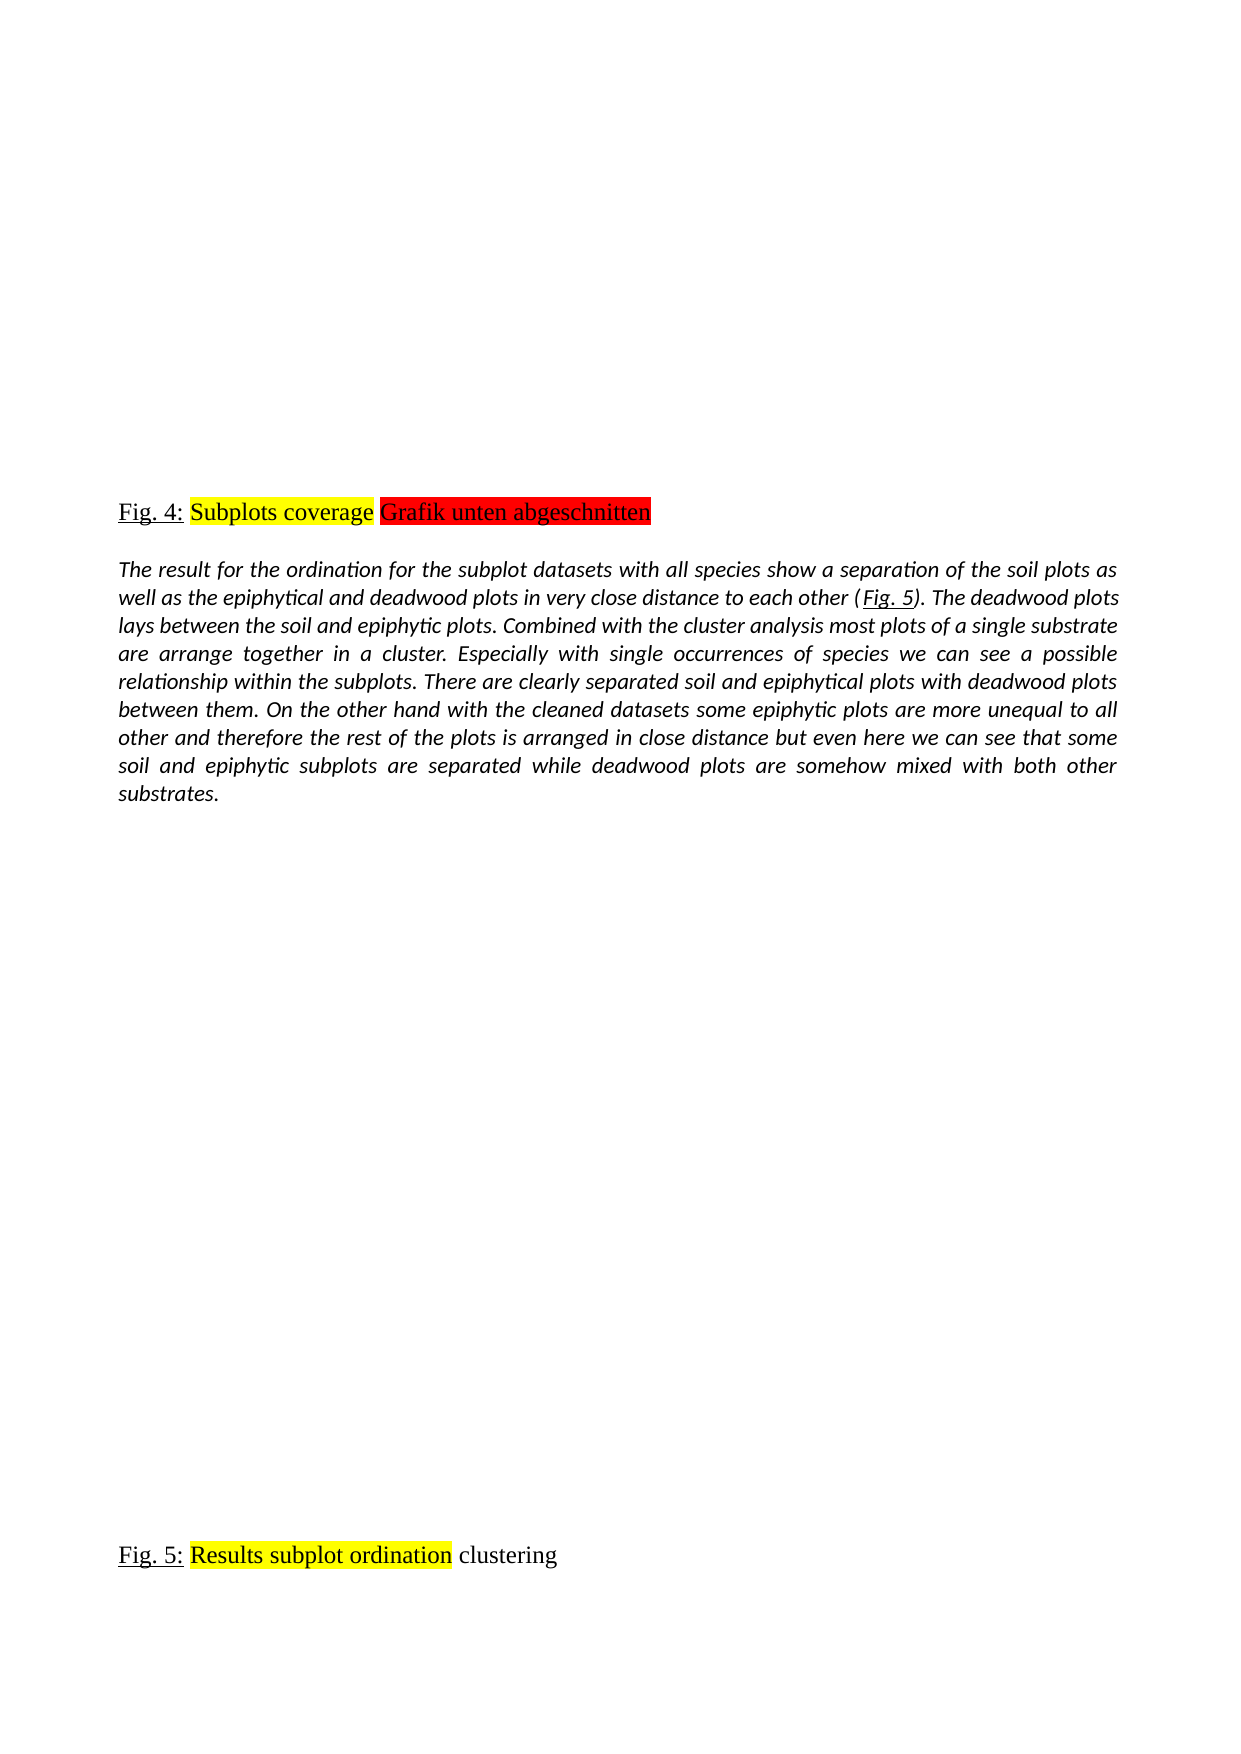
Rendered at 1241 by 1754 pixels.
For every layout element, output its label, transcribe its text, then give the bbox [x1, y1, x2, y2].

text Fig. 4: Subplots coverage Grafik unten abgeschnitten [118, 497, 1122, 525]
text The result for the ordination for the subplot datasets with all species show a separation of the soil plots as well as the epiphytical and deadwood plots in very close distance to each other (Fig. 5). The deadwood plots lays between the soil and epiphytic plots. Combined with the cluster analysis most plots of a single substrate are arrange together in a cluster. Especially with single occurrences of species we can see a possible relationship within the subplots. There are clearly separated soil and epiphytical plots with deadwood plots between them. On the other hand with the cleaned datasets some epiphytic plots are more unequal to all other and therefore the rest of the plots is arranged in close distance but even here we can see that some soil and epiphytic subplots are separated while deadwood plots are somehow mixed with both other substrates. [118, 555, 1122, 808]
text Fig. 5: Results subplot ordination clustering [118, 1541, 1122, 1569]
